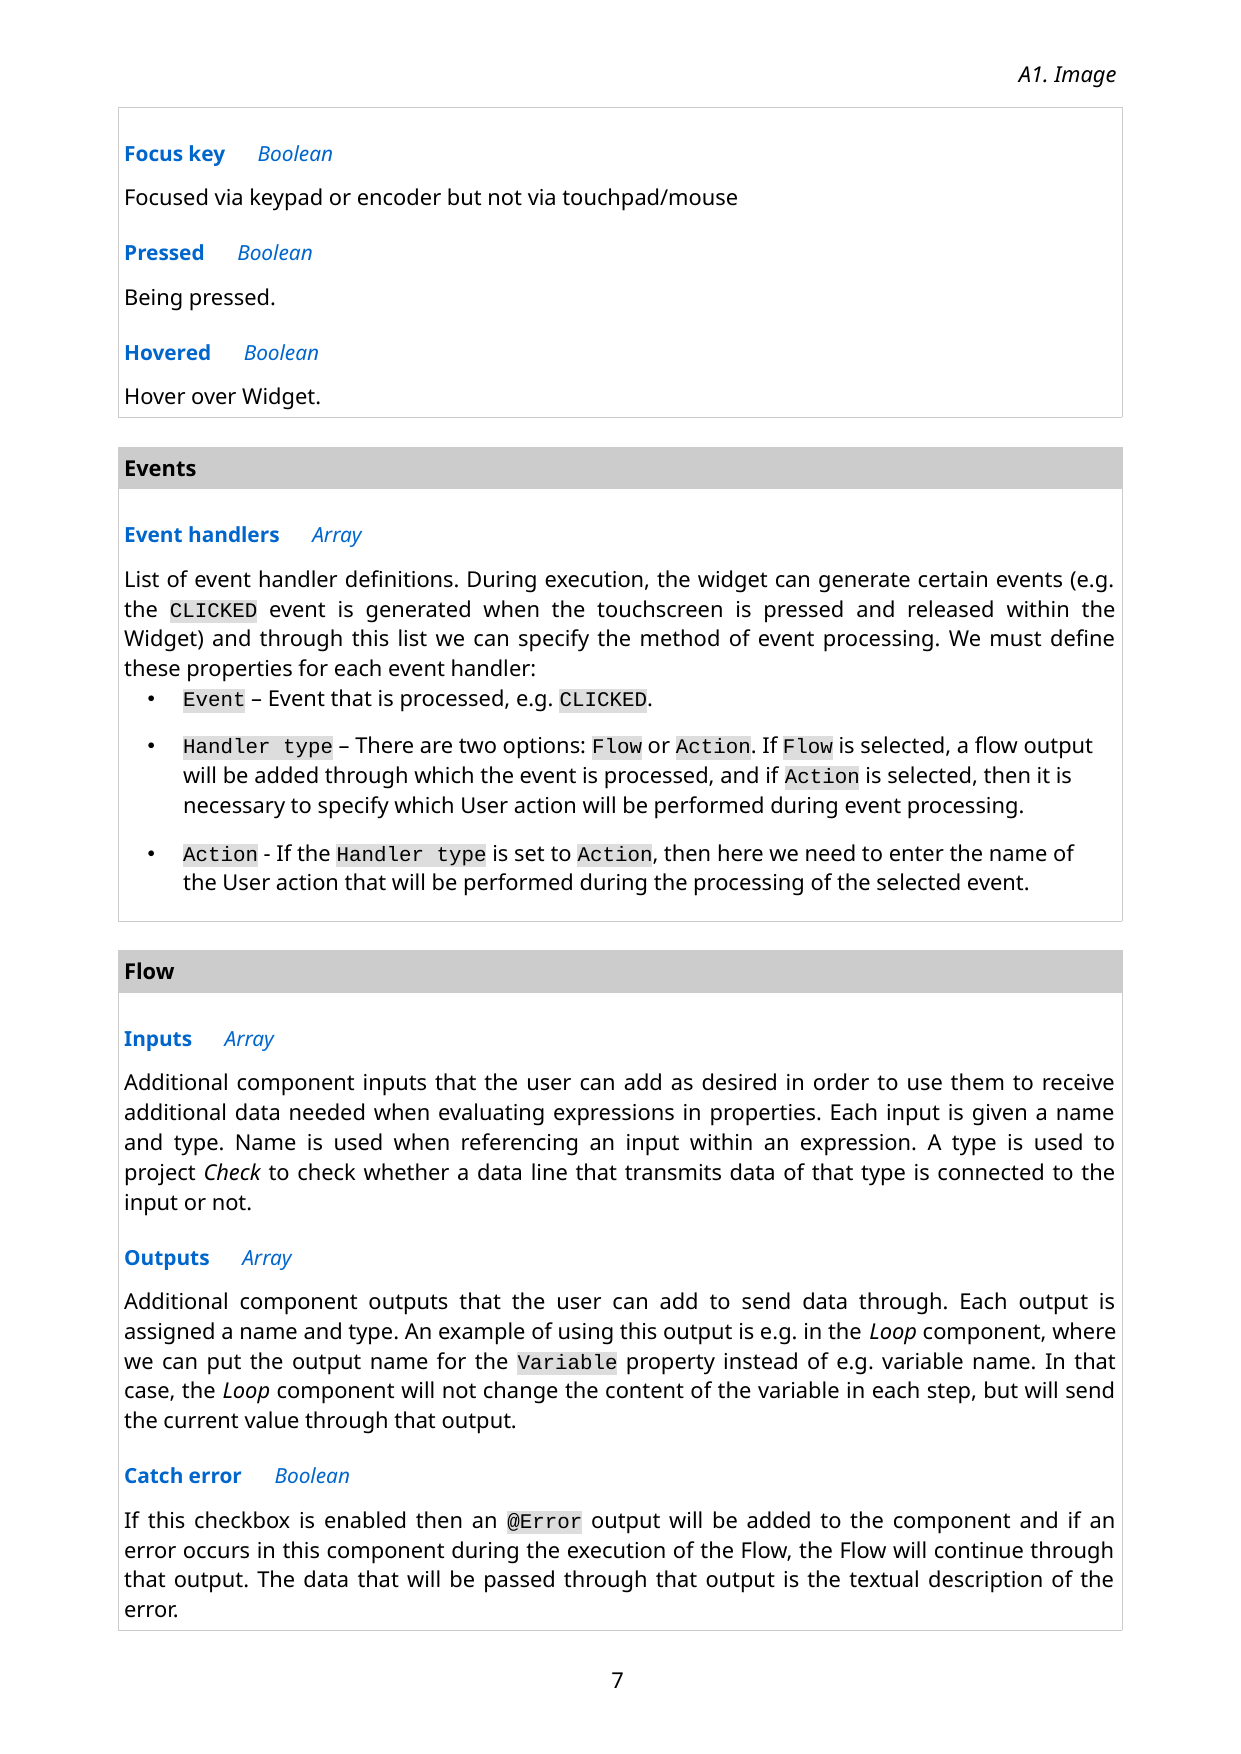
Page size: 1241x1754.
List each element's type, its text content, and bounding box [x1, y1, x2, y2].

table_cell Focus key Boolean Focused via keypad or encoder but not via touchpad/mouse Pressed Boolean Being pressed. Hovered Boolean Hover over Widget. [119, 108, 1122, 417]
table_header Flow [119, 951, 1122, 992]
table_cell Inputs Array Additional component inputs that the user can add as desired in order to use them to receive additional data needed when evaluating expressions in properties. Each input is given a name and type. Name is used when referencing an input within an expression. A type is used to project Check to check whether a data line that transmits data of that type is connected to the input or not. Outputs Array Additional component outputs that the user can add to send data through. Each output is assigned a name and type. An example of using this output is e.g. in the Loop component, where we can put the output name for the Variable property instead of e.g. variable name. In that case, the Loop component will not change the content of the variable in each step, but will send the current value through that output. Catch error Boolean If this checkbox is enabled then an @Error output will be added to the component and if an error occurs in this component during the execution of the Flow, the Flow will continue through that output. The data that will be passed through that output is the textual description of the error. [119, 993, 1122, 1630]
table_header Events [119, 448, 1122, 488]
table_cell Event handlers Array List of event handler definitions. During execution, the widget can generate certain events (e.g. the CLICKED event is generated when the touchscreen is pressed and released within the Widget) and through this list we can specify the method of event processing. We must define these properties for each event handler: Event – Event that is processed, e.g. CLICKED. Handler type – There are two options: Flow or Action. If Flow is selected, a flow output will be added through which the event is processed, and if Action is selected, then it is necessary to specify which User action will be performed during event processing. Action - If the Handler type is set to Action, then here we need to enter the name of the User action that will be performed during the processing of the selected event. [119, 489, 1122, 921]
